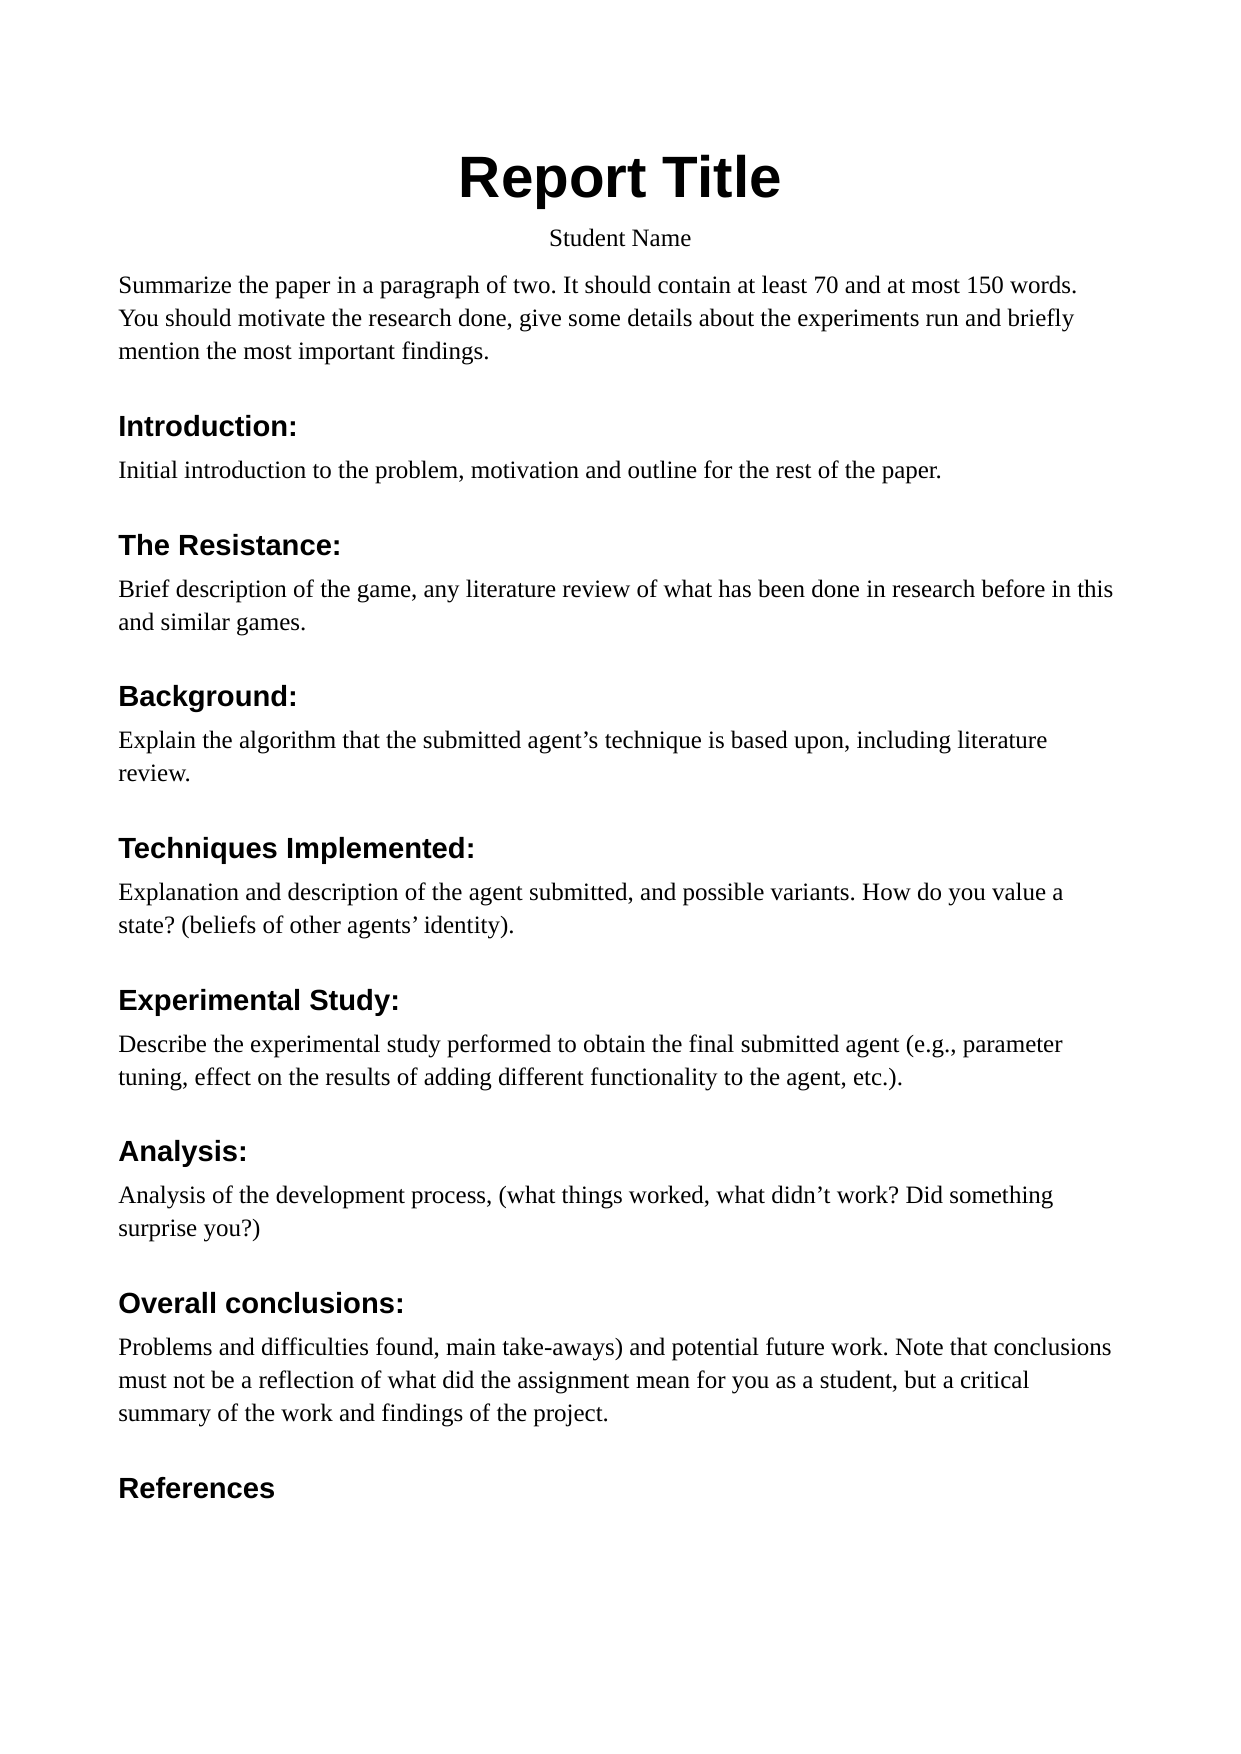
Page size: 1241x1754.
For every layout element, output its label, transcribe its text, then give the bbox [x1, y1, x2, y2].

text Explain the algorithm that the submitted agent’s technique is based upon, including literature review. [118, 725, 1122, 787]
text Student Name [118, 223, 1122, 251]
subtitle References [118, 1471, 1122, 1504]
subtitle Introduction: [118, 409, 1122, 442]
text Analysis of the development process, (what things worked, what didn’t work? Did something surprise you?) [118, 1180, 1122, 1242]
subtitle Analysis: [118, 1134, 1122, 1168]
text Summarize the paper in a paragraph of two. It should contain at least 70 and at most 150 words. You should motivate the research done, give some details about the experiments run and briefly mention the most important findings. [118, 270, 1122, 365]
subtitle The Resistance: [118, 528, 1122, 561]
text Describe the experimental study performed to obtain the final submitted agent (e.g., parameter tuning, effect on the results of adding different functionality to the agent, etc.). [118, 1029, 1122, 1090]
text Brief description of the game, any literature review of what has been done in research before in this and similar games. [118, 574, 1122, 635]
text Initial introduction to the problem, motivation and outline for the rest of the paper. [118, 455, 1122, 484]
text Problems and difficulties found, main take-aways) and potential future work. Note that conclusions must not be a reflection of what did the assignment mean for you as a student, but a critical summary of the work and findings of the project. [118, 1332, 1122, 1427]
subtitle Techniques Implemented: [118, 831, 1122, 864]
subtitle Experimental Study: [118, 983, 1122, 1016]
subtitle Background: [118, 679, 1122, 713]
text Explanation and description of the agent submitted, and possible variants. How do you value a state? (beliefs of other agents’ identity). [118, 877, 1122, 939]
subtitle Overall conclusions: [118, 1286, 1122, 1319]
title Report Title [118, 143, 1122, 210]
